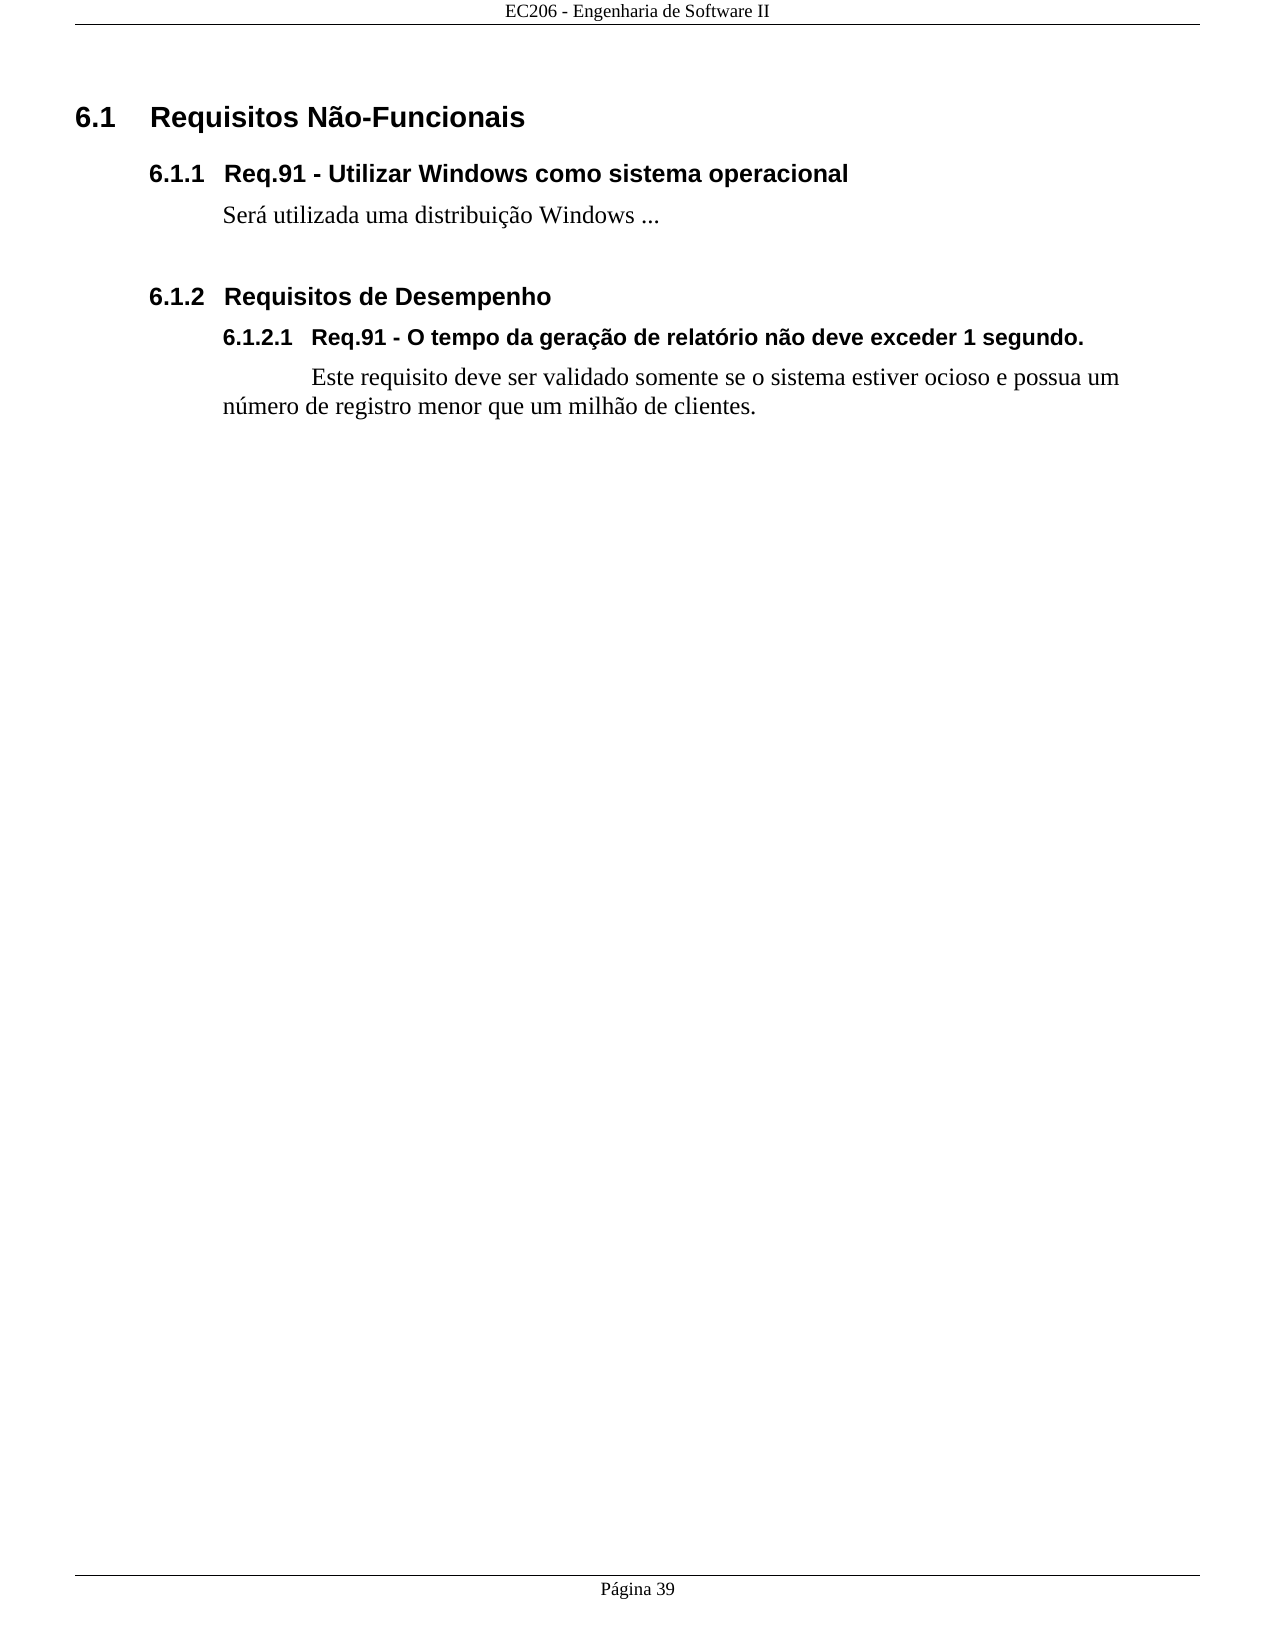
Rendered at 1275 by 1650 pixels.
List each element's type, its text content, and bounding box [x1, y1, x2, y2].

subtitle Requisitos Não-Funcionais [75, 100, 1200, 133]
subtitle Req.91 - O tempo da geração de relatório não deve exceder 1 segundo. [75, 323, 1200, 350]
text Este requisito deve ser validado somente se o sistema estiver ocioso e possua um número de registro menor que um milhão de clientes. [223, 362, 1200, 420]
subtitle Req.91 - Utilizar Windows como sistema operacional [149, 158, 1200, 187]
text Será utilizada uma distribuição Windows ... [149, 200, 1200, 228]
subtitle Requisitos de Desempenho [149, 282, 1200, 311]
